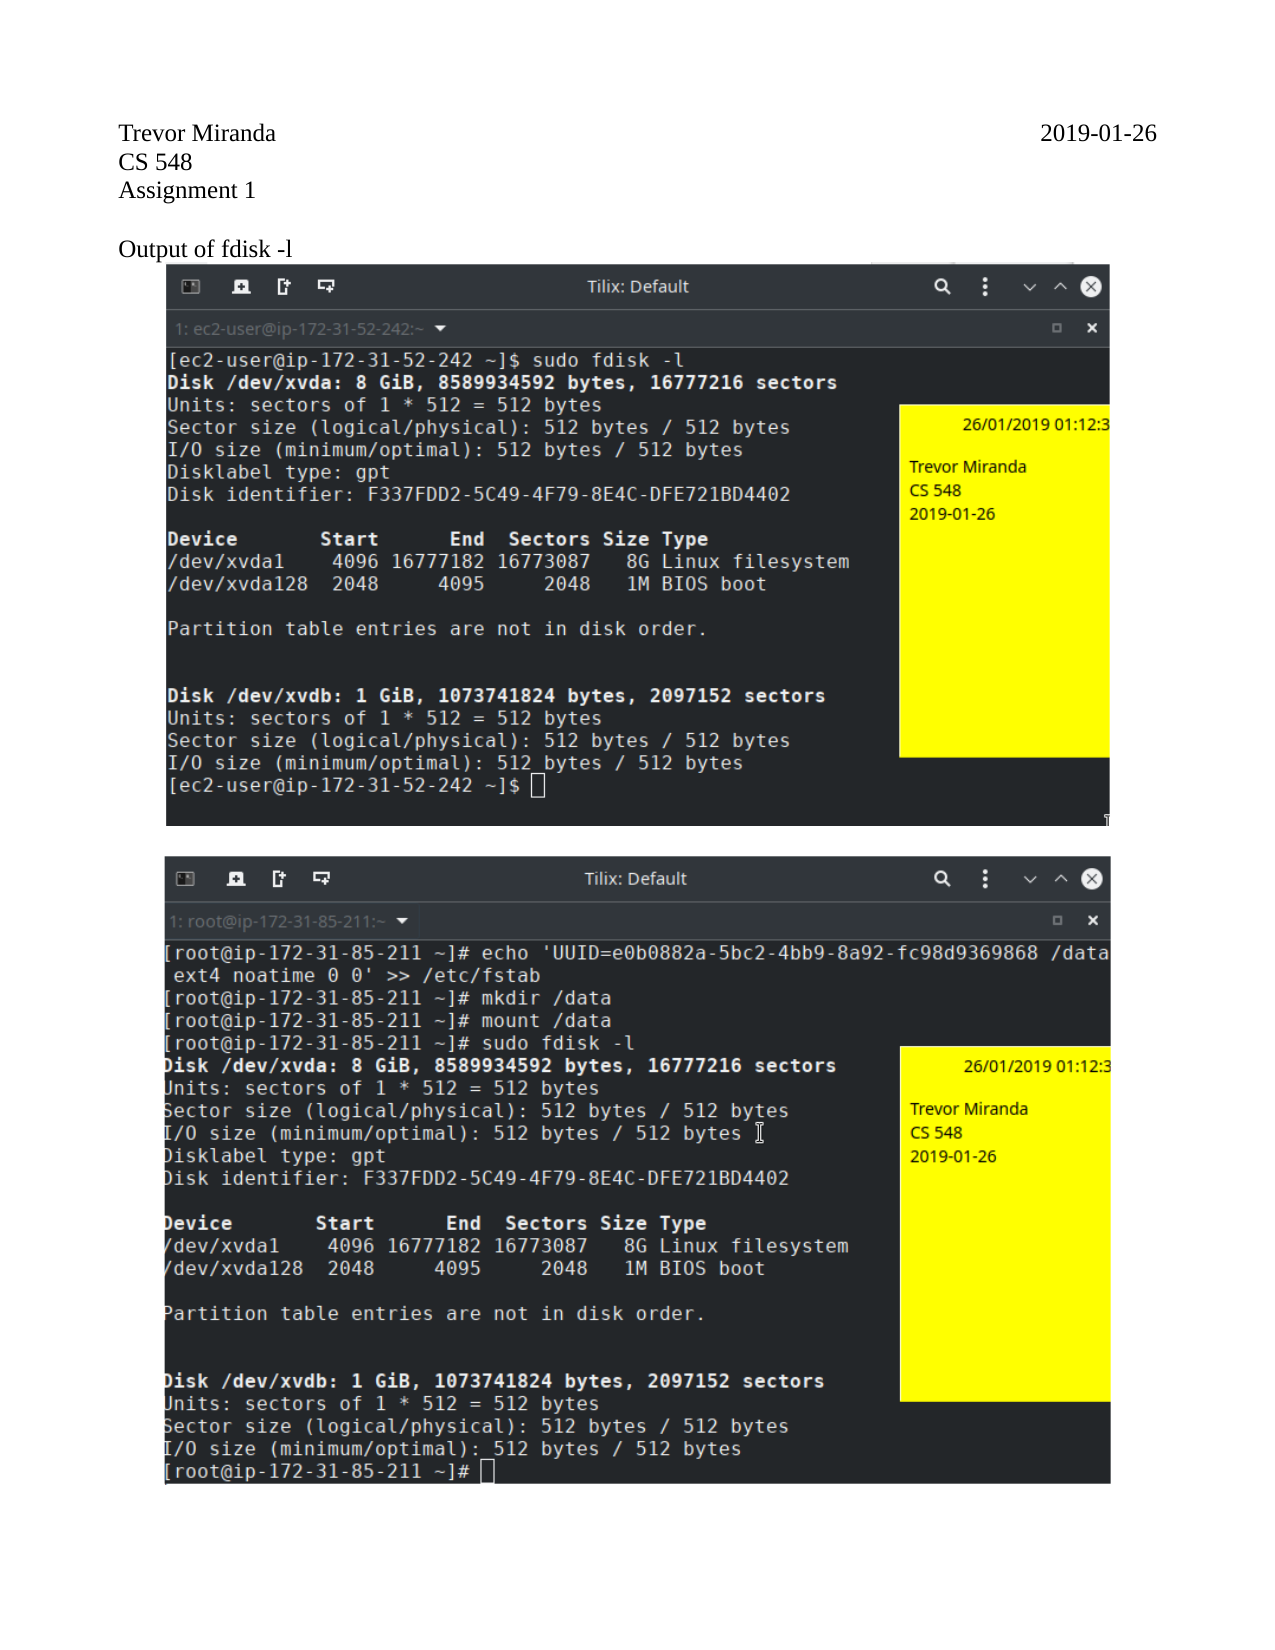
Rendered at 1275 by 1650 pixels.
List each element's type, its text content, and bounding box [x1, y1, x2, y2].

text Output of fdisk -l [118, 234, 1157, 263]
picture [164, 854, 1111, 1485]
picture [165, 262, 1110, 826]
